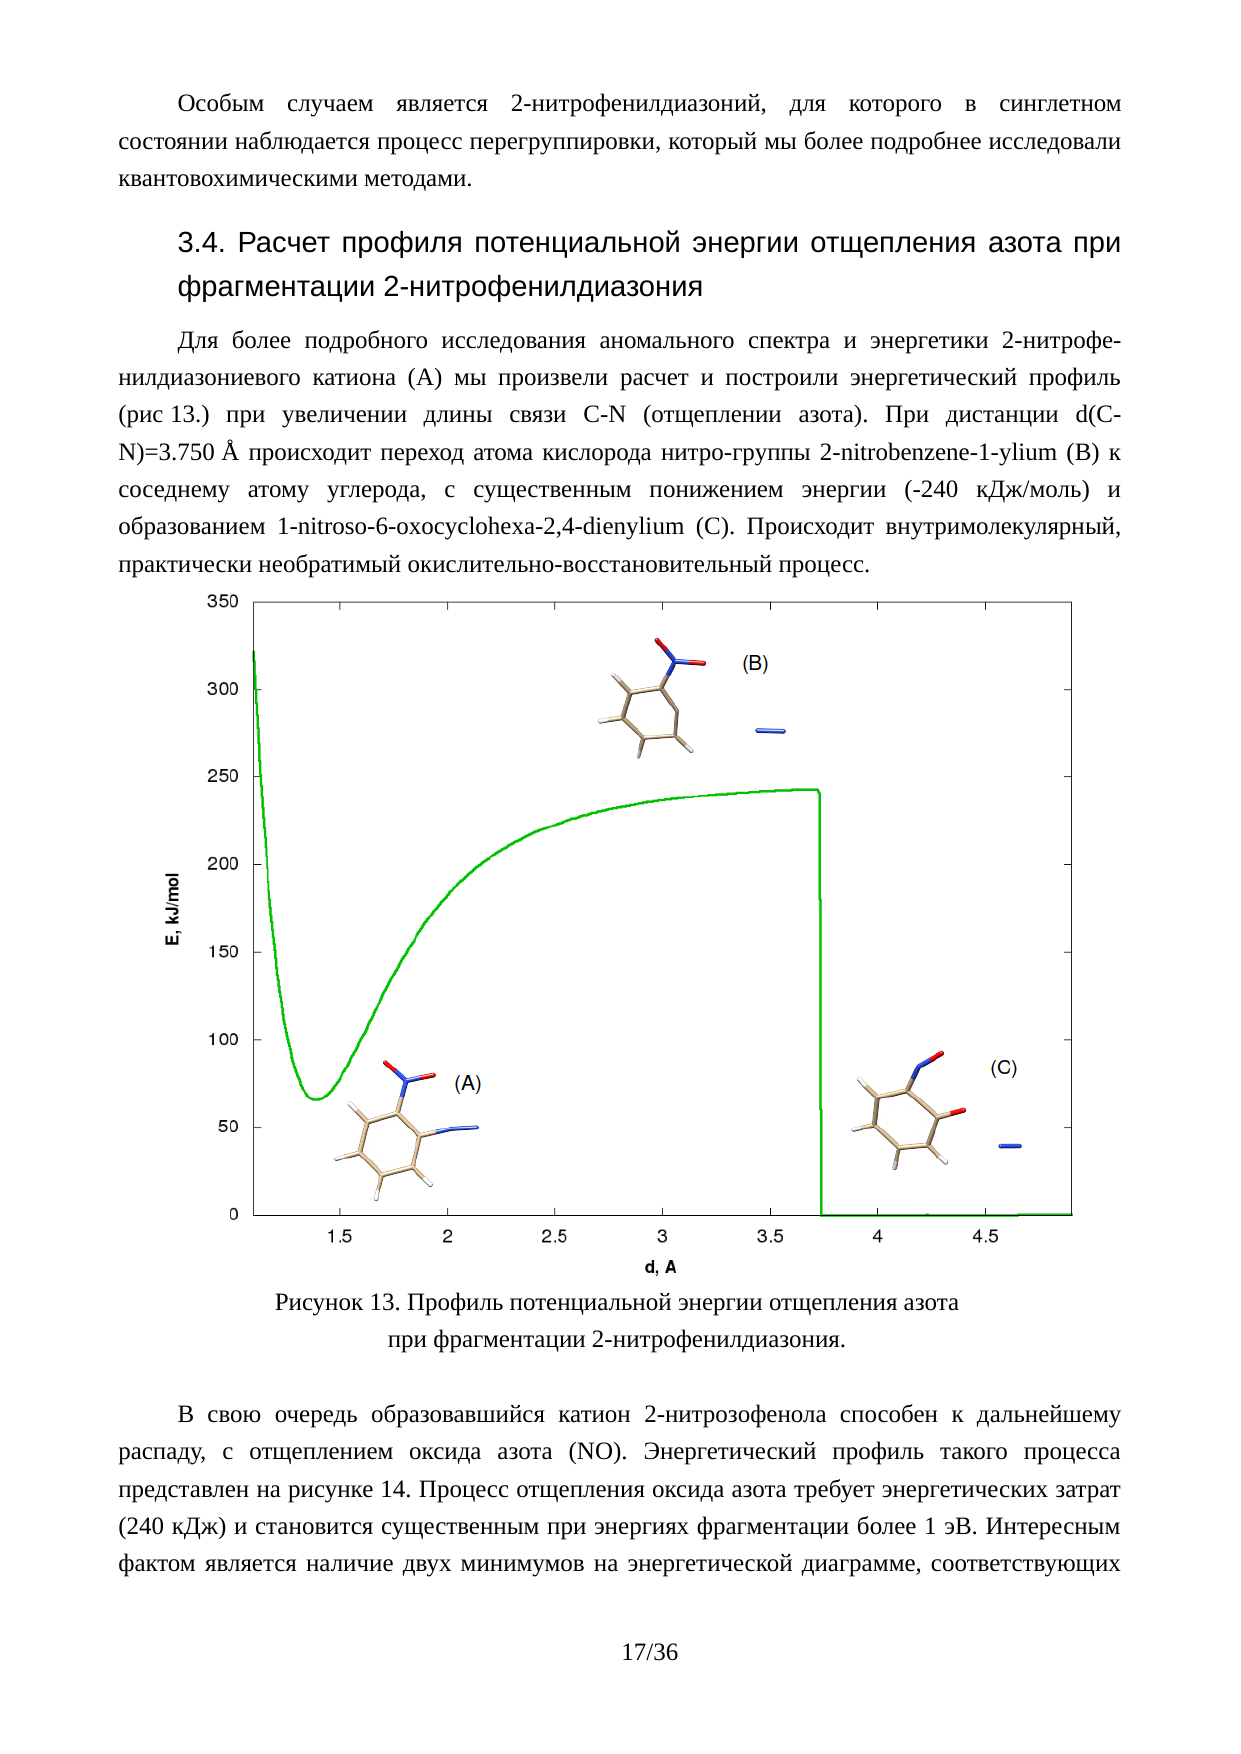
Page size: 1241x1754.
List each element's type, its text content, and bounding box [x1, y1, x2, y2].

subtitle 3.4. Расчет профиля потенциальной энергии отщепления азота при фрагментации 2-нитрофенилдиазония [177, 225, 1122, 302]
text Для более подробного исследования аномального спектра и энергетики 2-нитрофе-нилдиазониевого катиона (A) мы произвели расчет и построили энергетический профиль (рис 13.) при увеличении длины связи C-N (отщеплении азота). При дистанции d(C-N)=3.750 Å происходит переход атома кислорода нитро-группы 2-nitrobenzene-1-ylium (B) к соседнему атому углерода, с существенным понижением энергии (-240 кДж/моль) и образованием 1-nitroso-6-oxocyclohexa-2,4-dienylium (C). Происходит внутримолекулярный, практически необратимый окислительно-восстановительный процесс. [118, 325, 1122, 577]
list Особым случаем является 2-нитрофенилдиазоний, для которого в синглетном состоянии наблюдается процесс перегруппировки, который мы более подробнее исследовали квантовохимическими методами. [118, 88, 1122, 192]
text В свою очередь образовавшийся катион 2-нитрозофенола способен к дальнейшему распаду, с отщеплением оксида азота (NO). Энергетический профиль такого процесса представлен на рисунке 14. Процесс отщепления оксида азота требует энергетических затрат (240 кДж) и становится существенным при энергиях фрагментации более 1 эВ. Интересным фактом является наличие двух минимумов на энергетической диаграмме, соответствующих [118, 1399, 1122, 1577]
text при фрагментации 2-нитрофенилдиазония. [118, 1324, 1122, 1353]
picture [156, 586, 1084, 1279]
text Рисунок 13. Профиль потенциальной энергии отщепления азота [118, 1287, 1122, 1316]
